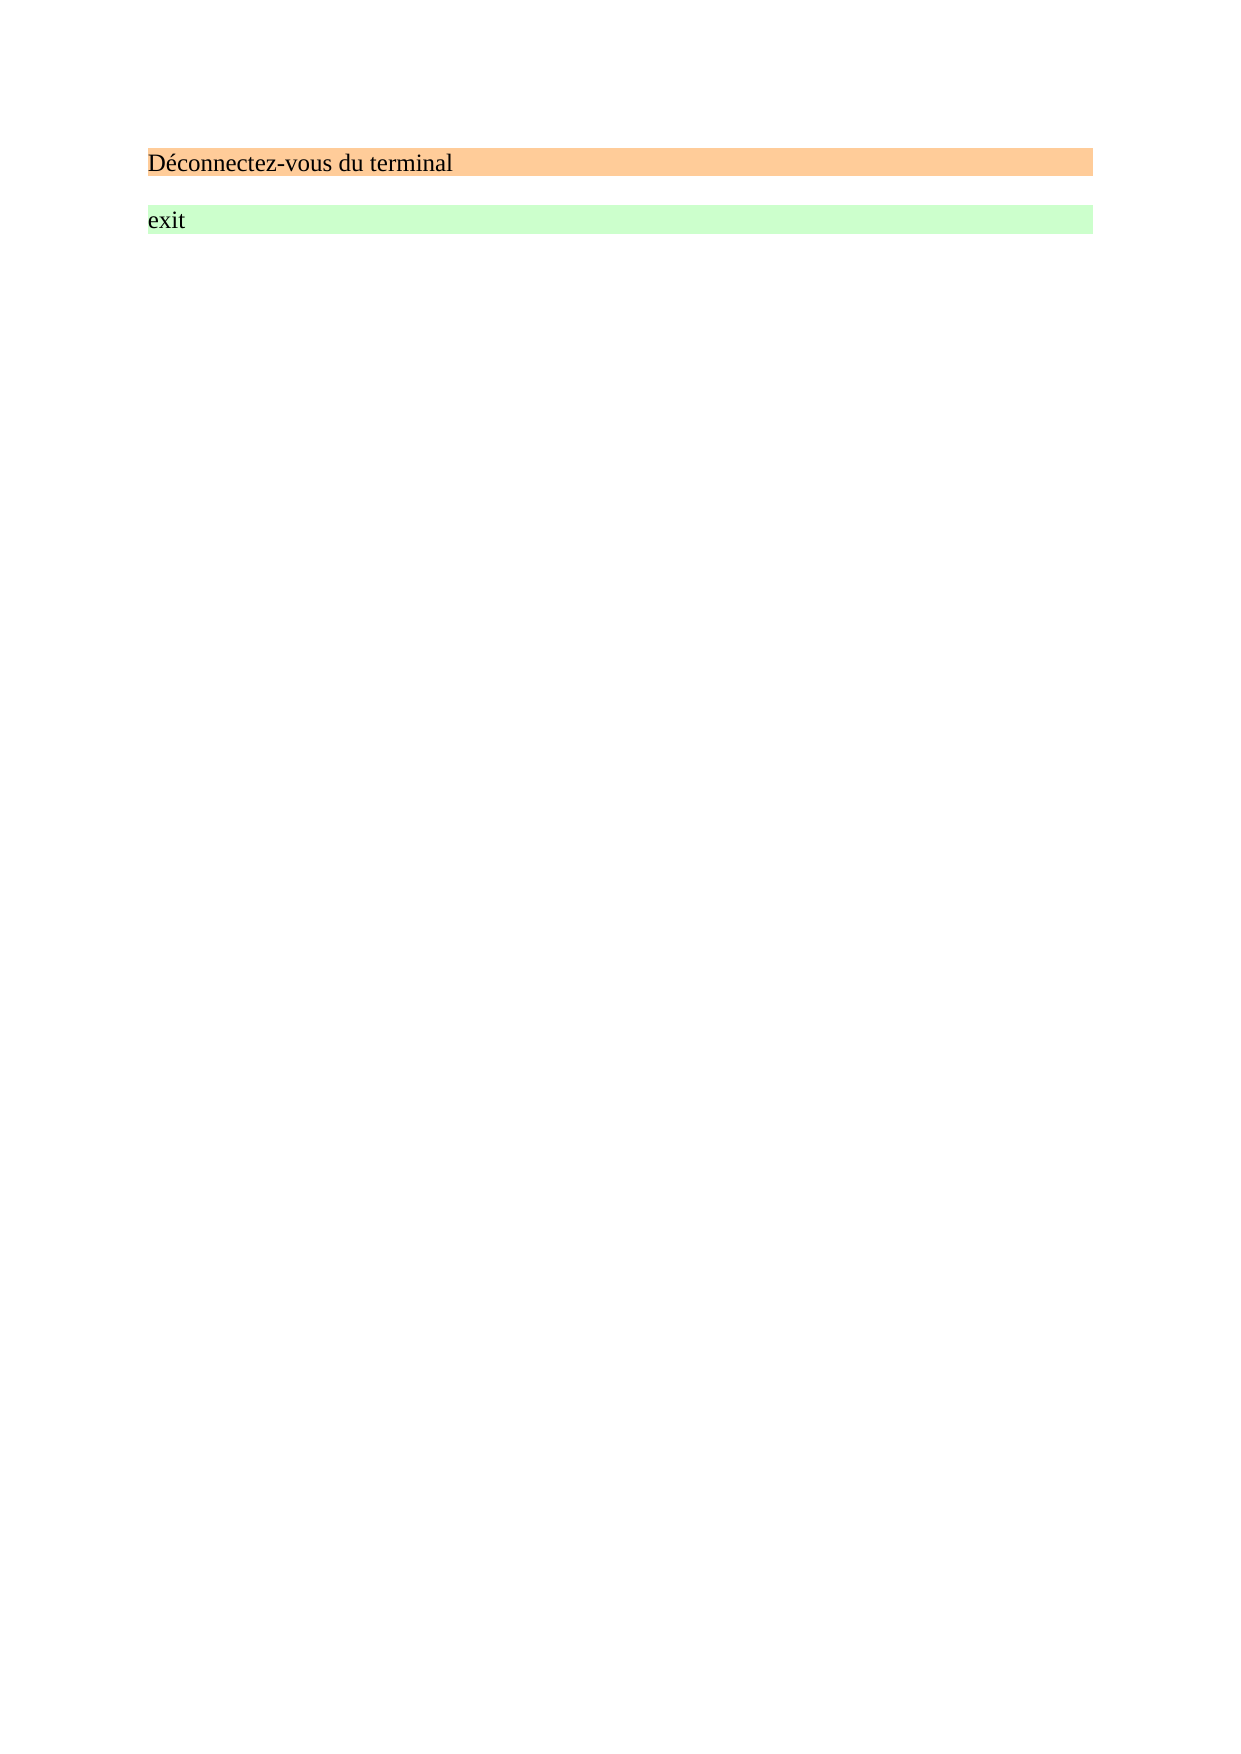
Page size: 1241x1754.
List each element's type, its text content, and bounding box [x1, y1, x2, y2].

text Déconnectez-vous du terminal [148, 148, 1093, 176]
text exit [148, 205, 1093, 234]
